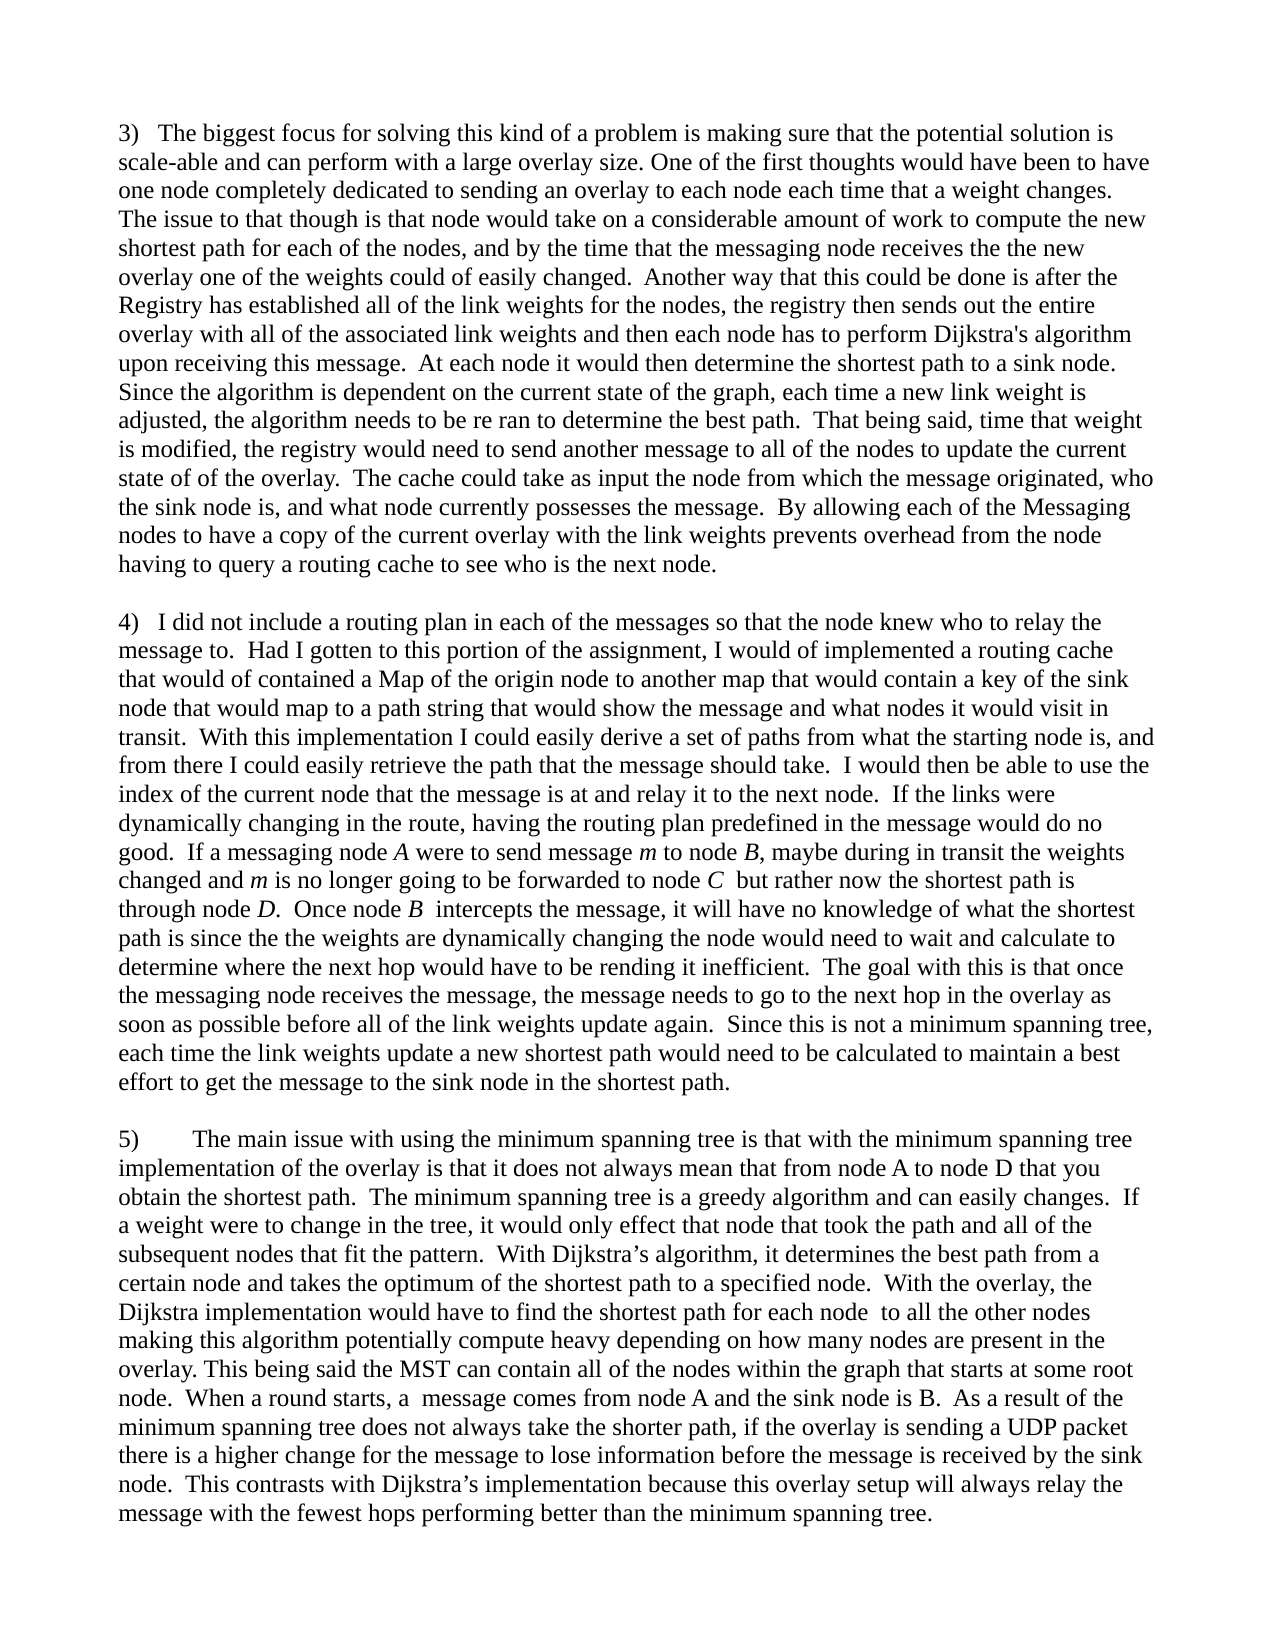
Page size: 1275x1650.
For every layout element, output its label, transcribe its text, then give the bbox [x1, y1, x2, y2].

text 3) The biggest focus for solving this kind of a problem is making sure that the potential solution is scale-able and can perform with a large overlay size. One of the first thoughts would have been to have one node completely dedicated to sending an overlay to each node each time that a weight changes. The issue to that though is that node would take on a considerable amount of work to compute the new shortest path for each of the nodes, and by the time that the messaging node receives the the new overlay one of the weights could of easily changed. Another way that this could be done is after the Registry has established all of the link weights for the nodes, the registry then sends out the entire overlay with all of the associated link weights and then each node has to perform Dijkstra's algorithm upon receiving this message. At each node it would then determine the shortest path to a sink node. Since the algorithm is dependent on the current state of the graph, each time a new link weight is adjusted, the algorithm needs to be re ran to determine the best path. That being said, time that weight is modified, the registry would need to send another message to all of the nodes to update the current state of of the overlay. The cache could take as input the node from which the message originated, who the sink node is, and what node currently possesses the message. By allowing each of the Messaging nodes to have a copy of the current overlay with the link weights prevents overhead from the node having to query a routing cache to see who is the next node. [118, 118, 1157, 578]
text 5) The main issue with using the minimum spanning tree is that with the minimum spanning tree implementation of the overlay is that it does not always mean that from node A to node D that you obtain the shortest path. The minimum spanning tree is a greedy algorithm and can easily changes. If a weight were to change in the tree, it would only effect that node that took the path and all of the subsequent nodes that fit the pattern. With Dijkstra’s algorithm, it determines the best path from a certain node and takes the optimum of the shortest path to a specified node. With the overlay, the Dijkstra implementation would have to find the shortest path for each node to all the other nodes making this algorithm potentially compute heavy depending on how many nodes are present in the overlay. This being said the MST can contain all of the nodes within the graph that starts at some root node. When a round starts, a message comes from node A and the sink node is B. As a result of the minimum spanning tree does not always take the shorter path, if the overlay is sending a UDP packet there is a higher change for the message to lose information before the message is received by the sink node. This contrasts with Dijkstra’s implementation because this overlay setup will always relay the message with the fewest hops performing better than the minimum spanning tree. [118, 1124, 1157, 1527]
text 4) I did not include a routing plan in each of the messages so that the node knew who to relay the message to. Had I gotten to this portion of the assignment, I would of implemented a routing cache that would of contained a Map of the origin node to another map that would contain a key of the sink node that would map to a path string that would show the message and what nodes it would visit in transit. With this implementation I could easily derive a set of paths from what the starting node is, and from there I could easily retrieve the path that the message should take. I would then be able to use the index of the current node that the message is at and relay it to the next node. If the links were dynamically changing in the route, having the routing plan predefined in the message would do no good. If a messaging node A were to send message m to node B, maybe during in transit the weights changed and m is no longer going to be forwarded to node C but rather now the shortest path is through node D. Once node B intercepts the message, it will have no knowledge of what the shortest path is since the the weights are dynamically changing the node would need to wait and calculate to determine where the next hop would have to be rending it inefficient. The goal with this is that once the messaging node receives the message, the message needs to go to the next hop in the overlay as soon as possible before all of the link weights update again. Since this is not a minimum spanning tree, each time the link weights update a new shortest path would need to be calculated to maintain a best effort to get the message to the sink node in the shortest path. [118, 607, 1157, 1096]
